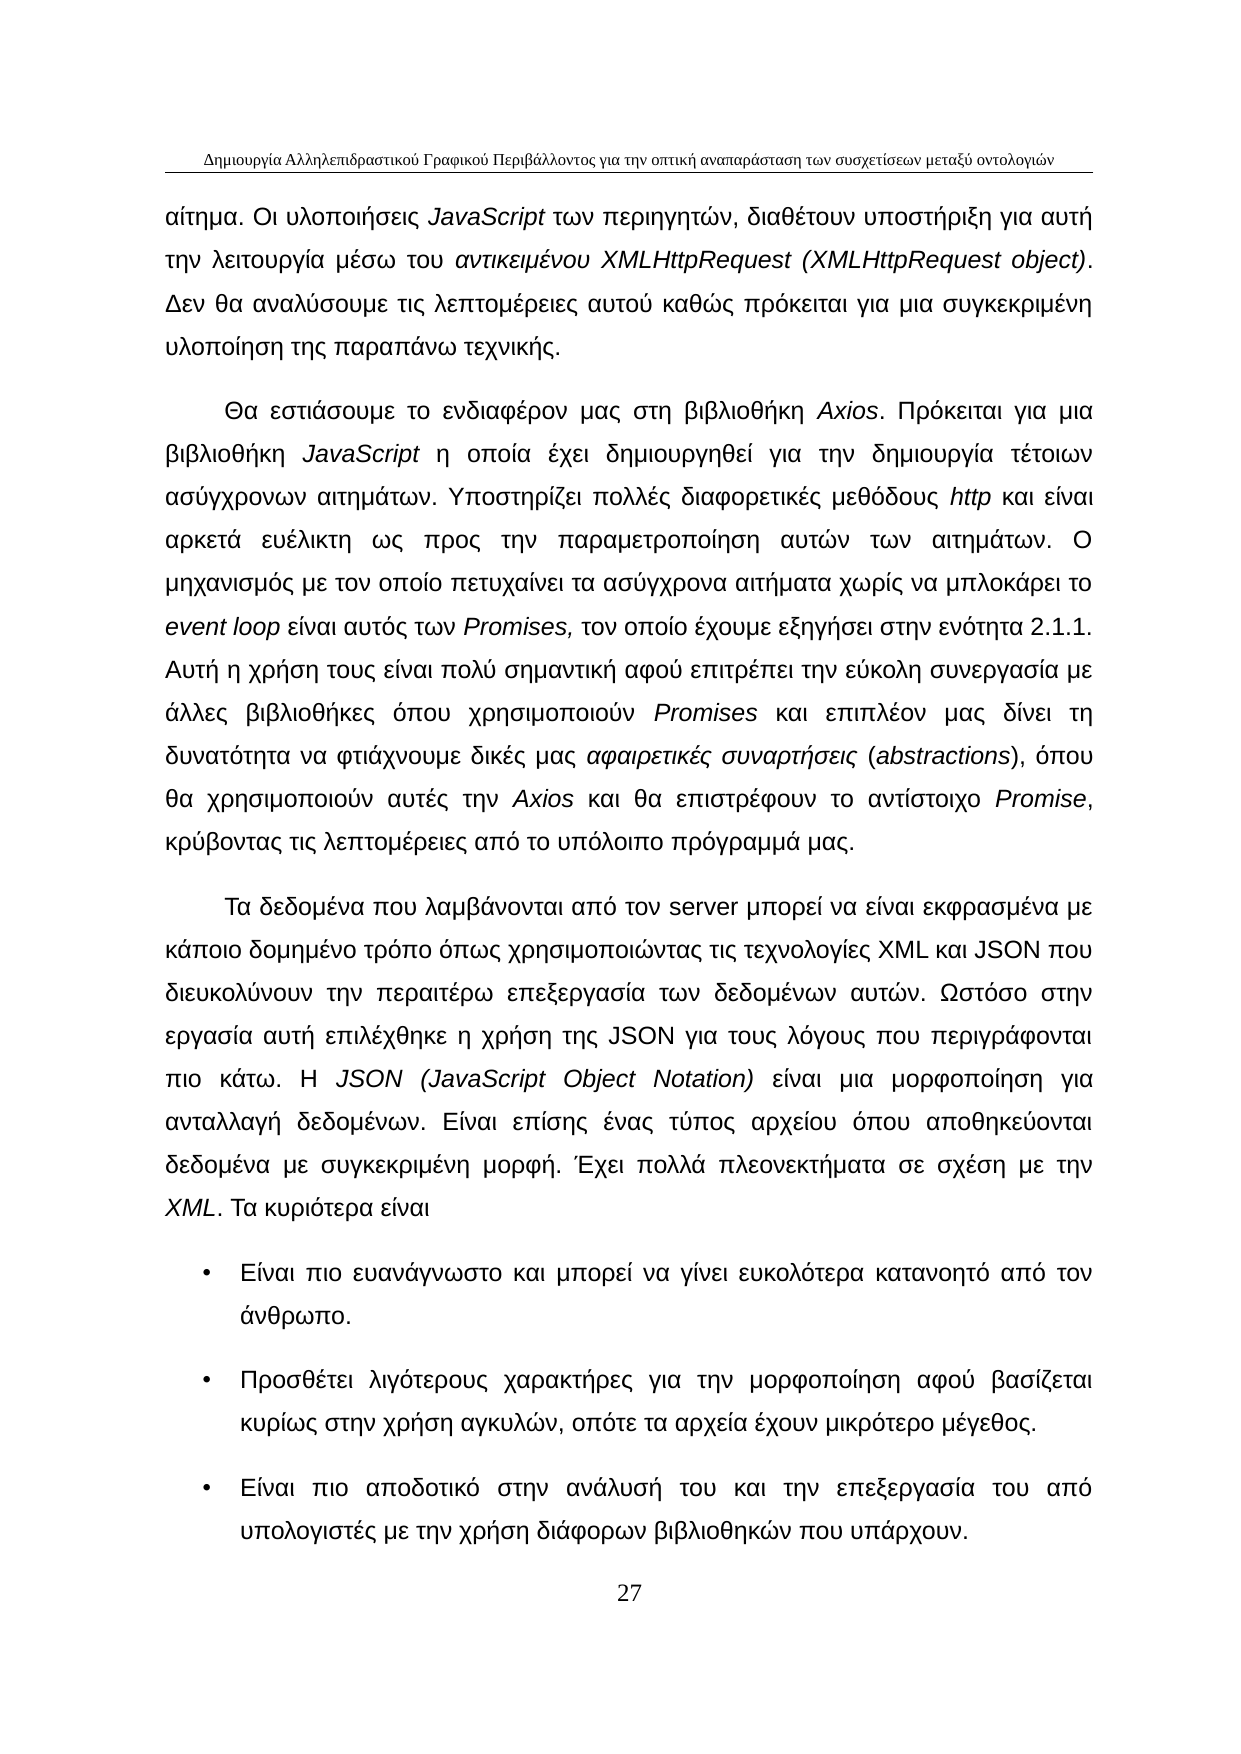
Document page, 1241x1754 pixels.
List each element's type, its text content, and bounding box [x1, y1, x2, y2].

text αίτημα. Οι υλοποιήσεις JavaScript των περιηγητών, διαθέτουν υποστήριξη για αυτή την λειτουργία μέσω του αντικειμένου XMLHttpRequest (XMLHttpRequest object). Δεν θα αναλύσουμε τις λεπτομέρειες αυτού καθώς πρόκειται για μια συγκεκριμένη υλοποίηση της παραπάνω τεχνικής. [165, 202, 1093, 360]
list Είναι πιο ευανάγνωστο και μπορεί να γίνει ευκολότερα κατανοητό από τον άνθρωπο. [202, 1258, 1093, 1329]
text Θα εστιάσουμε το ενδιαφέρον μας στη βιβλιοθήκη Axios. Πρόκειται για μια βιβλιοθήκη JavaScript η οποία έχει δημιουργηθεί για την δημιουργία τέτοιων ασύγχρονων αιτημάτων. Υποστηρίζει πολλές διαφορετικές μεθόδους http και είναι αρκετά ευέλικτη ως προς την παραμετροποίηση αυτών των αιτημάτων. Ο μηχανισμός με τον οποίο πετυχαίνει τα ασύγχρονα αιτήματα χωρίς να μπλοκάρει το event loop είναι αυτός των Promises, τον οποίο έχουμε εξηγήσει στην ενότητα 2.1.1. Αυτή η χρήση τους είναι πολύ σημαντική αφού επιτρέπει την εύκολη συνεργασία με άλλες βιβλιοθήκες όπου χρησιμοποιούν Promises και επιπλέον μας δίνει τη δυνατότητα να φτιάχνουμε δικές μας αφαιρετικές συναρτήσεις (abstractions), όπου θα χρησιμοποιούν αυτές την Axios και θα επιστρέφουν το αντίστοιχο Promise, κρύβοντας τις λεπτομέρειες από το υπόλοιπο πρόγραμμά μας. [165, 396, 1093, 856]
text Τα δεδομένα που λαμβάνονται από τον server μπορεί να είναι εκφρασμένα με κάποιο δομημένο τρόπο όπως χρησιμοποιώντας τις τεχνολογίες XML και JSON που διευκολύνουν την περαιτέρω επεξεργασία των δεδομένων αυτών. Ωστόσο στην εργασία αυτή επιλέχθηκε η χρήση της JSON για τους λόγους που περιγράφονται πιο κάτω. Η JSON (JavaScript Object Notation) είναι μια μορφοποίηση για ανταλλαγή δεδομένων. Είναι επίσης ένας τύπος αρχείου όπου αποθηκεύονται δεδομένα με συγκεκριμένη μορφή. Έχει πολλά πλεονεκτήματα σε σχέση με την XML. Τα κυριότερα είναι [165, 891, 1093, 1222]
list Είναι πιο αποδοτικό στην ανάλυσή του και την επεξεργασία του από υπολογιστές με την χρήση διάφορων βιβλιοθηκών που υπάρχουν. [202, 1473, 1093, 1544]
list Προσθέτει λιγότερους χαρακτήρες για την μορφοποίηση αφού βασίζεται κυρίως στην χρήση αγκυλών, οπότε τα αρχεία έχουν μικρότερο μέγεθος. [202, 1365, 1093, 1437]
